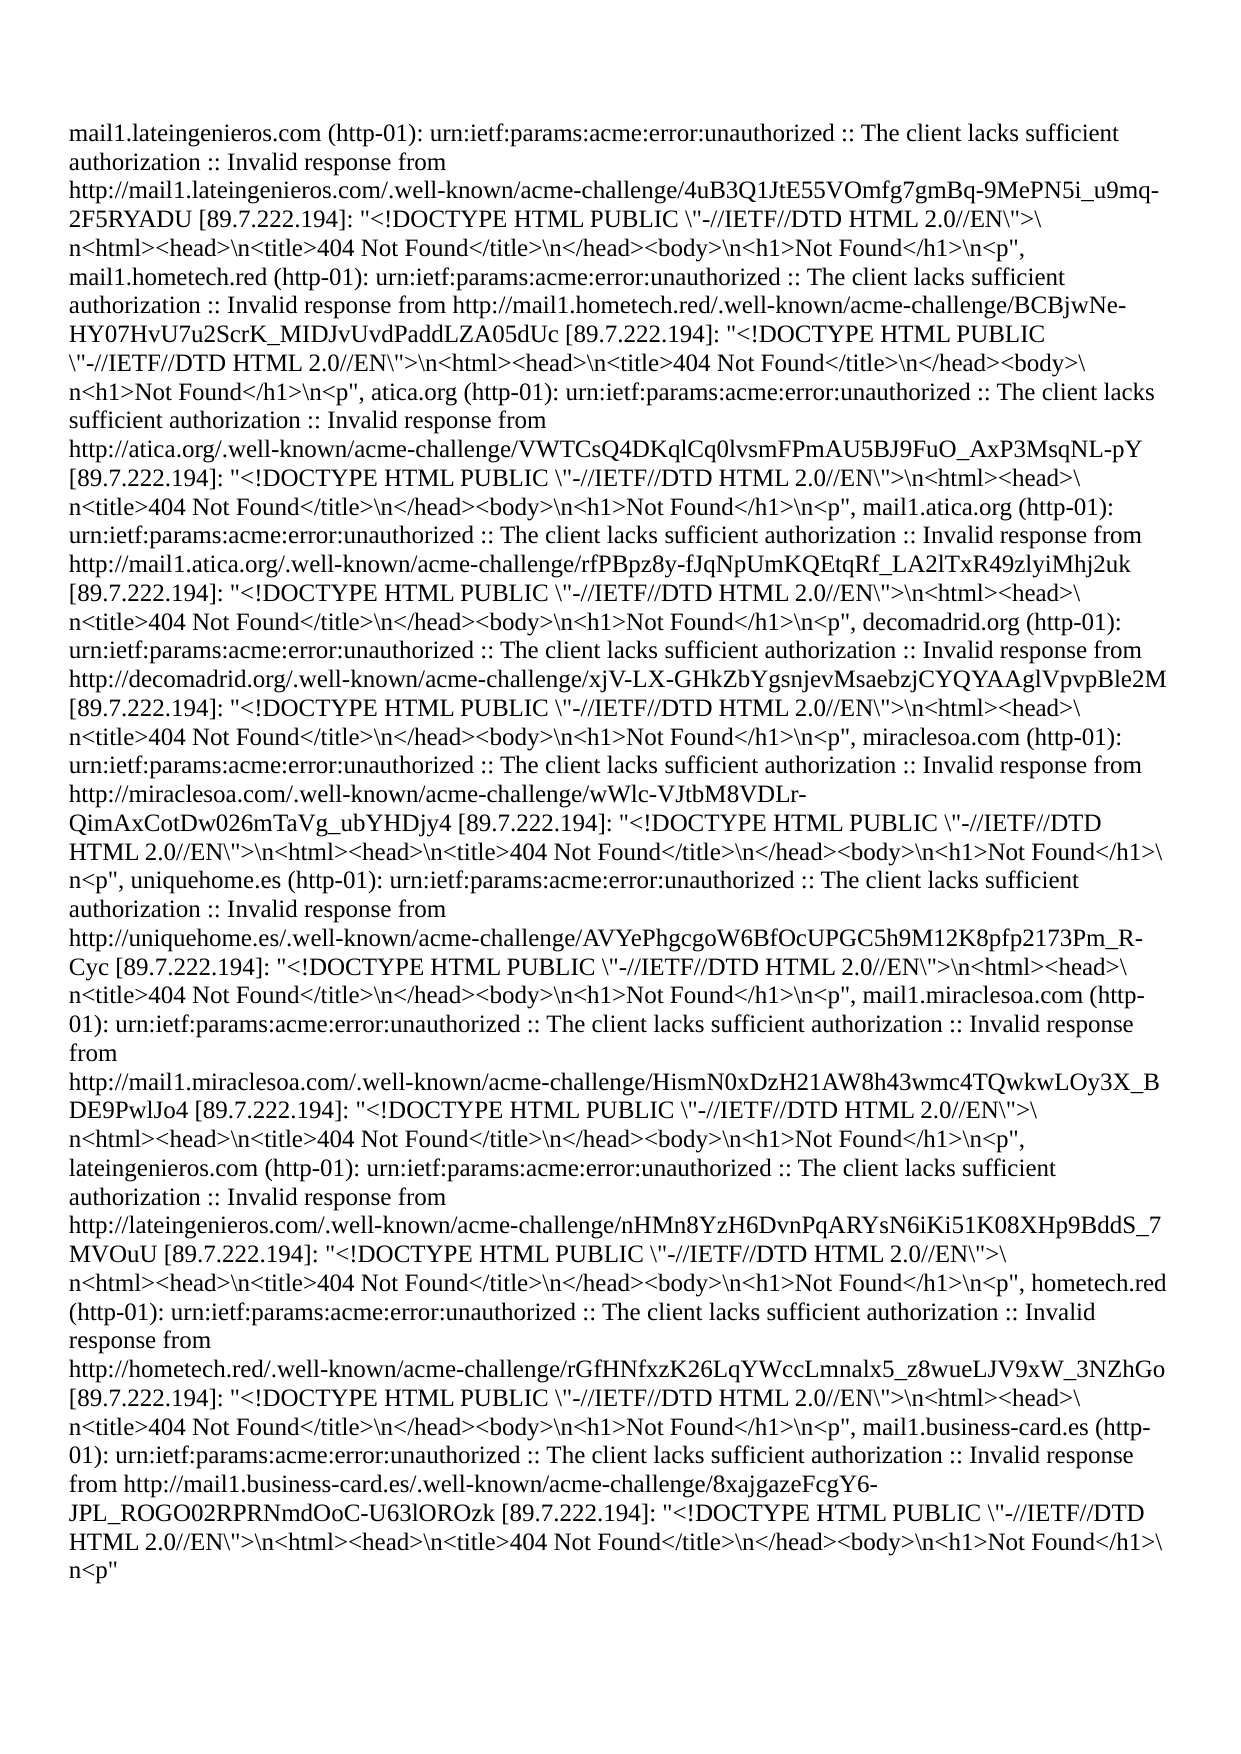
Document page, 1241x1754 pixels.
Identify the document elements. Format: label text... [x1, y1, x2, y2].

text mail1.lateingenieros.com (http-01): urn:ietf:params:acme:error:unauthorized :: The client lacks sufficient authorization :: Invalid response from http://mail1.lateingenieros.com/.well-known/acme-challenge/4uB3Q1JtE55VOmfg7gmBq-9MePN5i_u9mq-2F5RYADU [89.7.222.194]: "<!DOCTYPE HTML PUBLIC \"-//IETF//DTD HTML 2.0//EN\">\n<html><head>\n<title>404 Not Found</title>\n</head><body>\n<h1>Not Found</h1>\n<p", mail1.hometech.red (http-01): urn:ietf:params:acme:error:unauthorized :: The client lacks sufficient authorization :: Invalid response from http://mail1.hometech.red/.well-known/acme-challenge/BCBjwNe-HY07HvU7u2ScrK_MIDJvUvdPaddLZA05dUc [89.7.222.194]: "<!DOCTYPE HTML PUBLIC \"-//IETF//DTD HTML 2.0//EN\">\n<html><head>\n<title>404 Not Found</title>\n</head><body>\n<h1>Not Found</h1>\n<p", atica.org (http-01): urn:ietf:params:acme:error:unauthorized :: The client lacks sufficient authorization :: Invalid response from http://atica.org/.well-known/acme-challenge/VWTCsQ4DKqlCq0lvsmFPmAU5BJ9FuO_AxP3MsqNL-pY [89.7.222.194]: "<!DOCTYPE HTML PUBLIC \"-//IETF//DTD HTML 2.0//EN\">\n<html><head>\n<title>404 Not Found</title>\n</head><body>\n<h1>Not Found</h1>\n<p", mail1.atica.org (http-01): urn:ietf:params:acme:error:unauthorized :: The client lacks sufficient authorization :: Invalid response from http://mail1.atica.org/.well-known/acme-challenge/rfPBpz8y-fJqNpUmKQEtqRf_LA2lTxR49zlyiMhj2uk [89.7.222.194]: "<!DOCTYPE HTML PUBLIC \"-//IETF//DTD HTML 2.0//EN\">\n<html><head>\n<title>404 Not Found</title>\n</head><body>\n<h1>Not Found</h1>\n<p", decomadrid.org (http-01): urn:ietf:params:acme:error:unauthorized :: The client lacks sufficient authorization :: Invalid response from http://decomadrid.org/.well-known/acme-challenge/xjV-LX-GHkZbYgsnjevMsaebzjCYQYAAglVpvpBle2M [89.7.222.194]: "<!DOCTYPE HTML PUBLIC \"-//IETF//DTD HTML 2.0//EN\">\n<html><head>\n<title>404 Not Found</title>\n</head><body>\n<h1>Not Found</h1>\n<p", miraclesoa.com (http-01): urn:ietf:params:acme:error:unauthorized :: The client lacks sufficient authorization :: Invalid response from http://miraclesoa.com/.well-known/acme-challenge/wWlc-VJtbM8VDLr-QimAxCotDw026mTaVg_ubYHDjy4 [89.7.222.194]: "<!DOCTYPE HTML PUBLIC \"-//IETF//DTD HTML 2.0//EN\">\n<html><head>\n<title>404 Not Found</title>\n</head><body>\n<h1>Not Found</h1>\n<p", uniquehome.es (http-01): urn:ietf:params:acme:error:unauthorized :: The client lacks sufficient authorization :: Invalid response from http://uniquehome.es/.well-known/acme-challenge/AVYePhgcgoW6BfOcUPGC5h9M12K8pfp2173Pm_R-Cyc [89.7.222.194]: "<!DOCTYPE HTML PUBLIC \"-//IETF//DTD HTML 2.0//EN\">\n<html><head>\n<title>404 Not Found</title>\n</head><body>\n<h1>Not Found</h1>\n<p", mail1.miraclesoa.com (http-01): urn:ietf:params:acme:error:unauthorized :: The client lacks sufficient authorization :: Invalid response from http://mail1.miraclesoa.com/.well-known/acme-challenge/HismN0xDzH21AW8h43wmc4TQwkwLOy3X_BDE9PwlJo4 [89.7.222.194]: "<!DOCTYPE HTML PUBLIC \"-//IETF//DTD HTML 2.0//EN\">\n<html><head>\n<title>404 Not Found</title>\n</head><body>\n<h1>Not Found</h1>\n<p", lateingenieros.com (http-01): urn:ietf:params:acme:error:unauthorized :: The client lacks sufficient authorization :: Invalid response from http://lateingenieros.com/.well-known/acme-challenge/nHMn8YzH6DvnPqARYsN6iKi51K08XHp9BddS_7MVOuU [89.7.222.194]: "<!DOCTYPE HTML PUBLIC \"-//IETF//DTD HTML 2.0//EN\">\n<html><head>\n<title>404 Not Found</title>\n</head><body>\n<h1>Not Found</h1>\n<p", hometech.red (http-01): urn:ietf:params:acme:error:unauthorized :: The client lacks sufficient authorization :: Invalid response from http://hometech.red/.well-known/acme-challenge/rGfHNfxzK26LqYWccLmnalx5_z8wueLJV9xW_3NZhGo [89.7.222.194]: "<!DOCTYPE HTML PUBLIC \"-//IETF//DTD HTML 2.0//EN\">\n<html><head>\n<title>404 Not Found</title>\n</head><body>\n<h1>Not Found</h1>\n<p", mail1.business-card.es (http-01): urn:ietf:params:acme:error:unauthorized :: The client lacks sufficient authorization :: Invalid response from http://mail1.business-card.es/.well-known/acme-challenge/8xajgazeFcgY6-JPL_ROGO02RPRNmdOoC-U63lOROzk [89.7.222.194]: "<!DOCTYPE HTML PUBLIC \"-//IETF//DTD HTML 2.0//EN\">\n<html><head>\n<title>404 Not Found</title>\n</head><body>\n<h1>Not Found</h1>\n<p" [69, 118, 1170, 1584]
